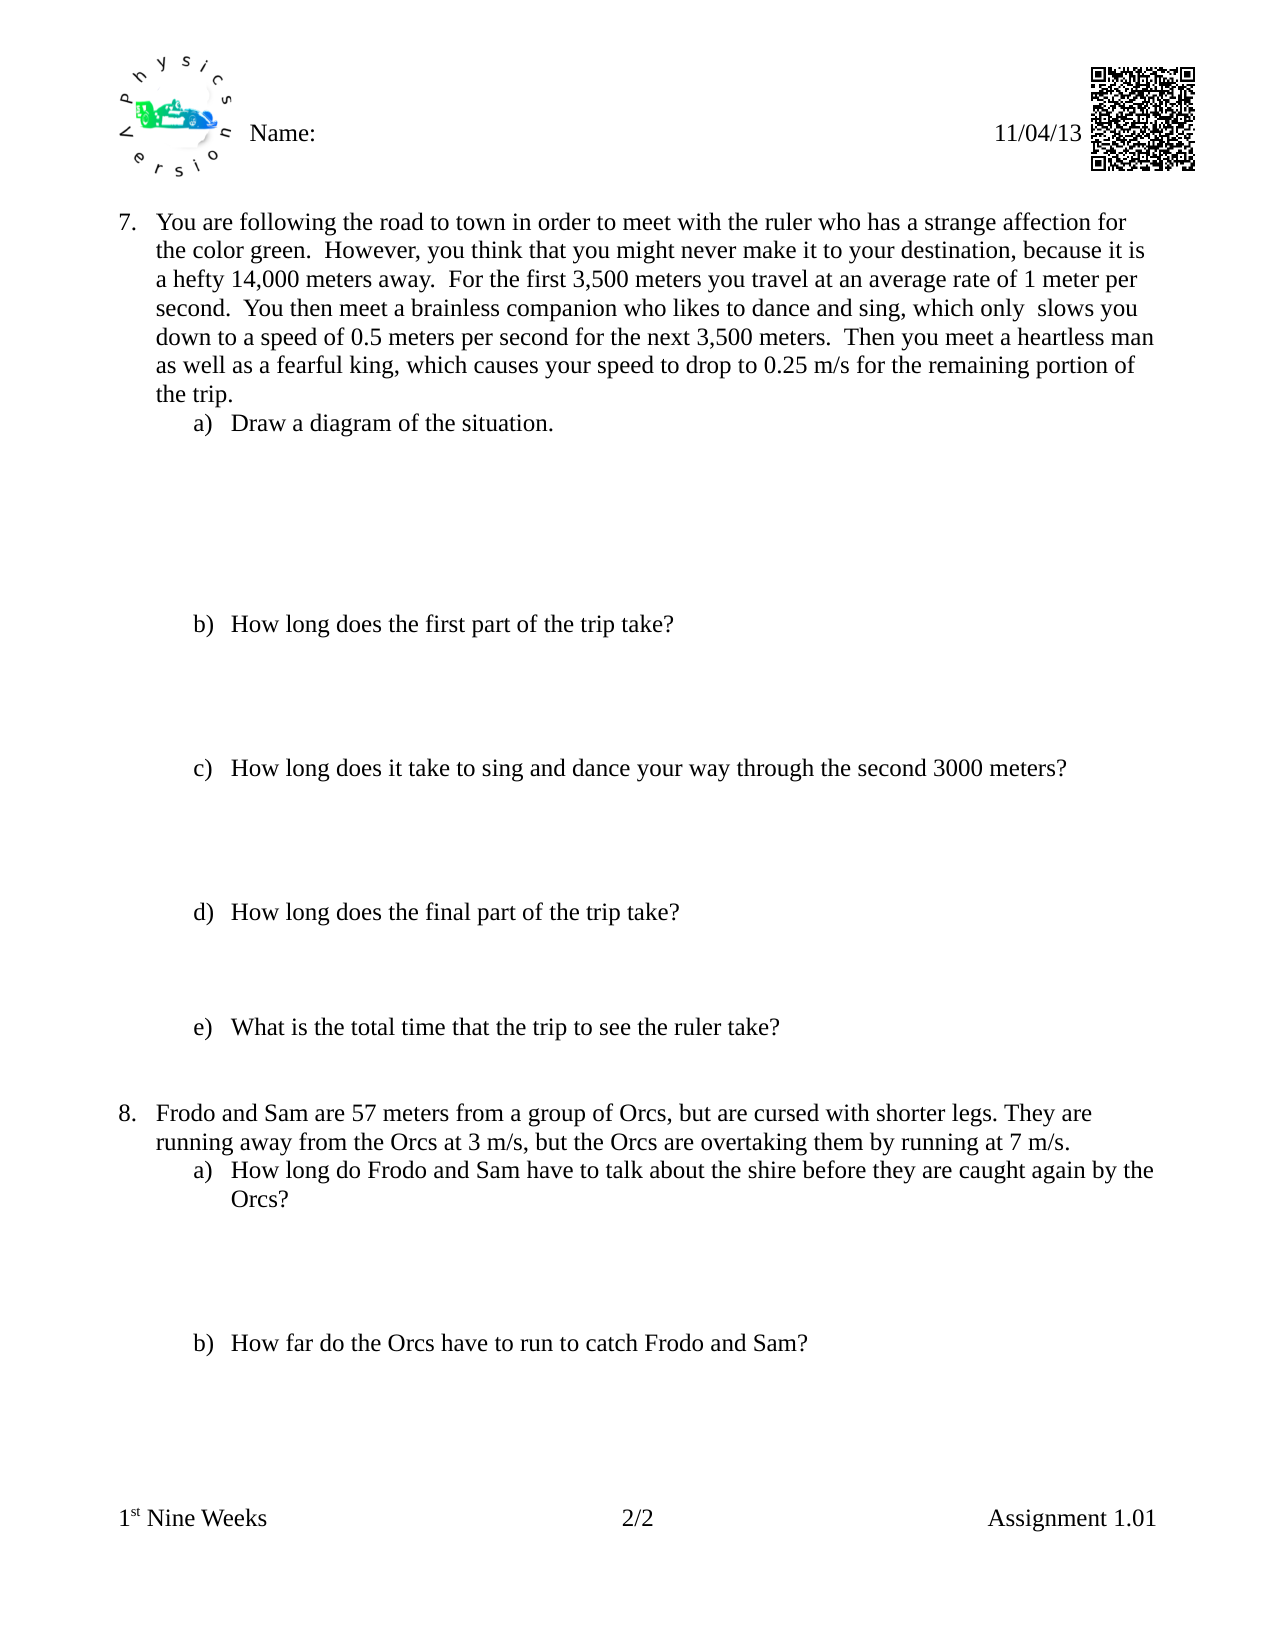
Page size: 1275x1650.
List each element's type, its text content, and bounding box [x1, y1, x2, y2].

list How long does it take to sing and dance your way through the second 3000 meters? [193, 753, 1157, 782]
list Frodo and Sam are 57 meters from a group of Orcs, but are cursed with shorter legs. They are running away from the Orcs at 3 m/s, but the Orcs are overtaking them by running at 7 m/s. [118, 1098, 1157, 1156]
list How long do Frodo and Sam have to talk about the shire before they are caught again by the Orcs? [193, 1156, 1157, 1213]
list What is the total time that the trip to see the ruler take? [193, 1012, 1157, 1041]
list You are following the road to town in order to meet with the ruler who has a strange affection for the color green. However, you think that you might never make it to your destination, because it is a hefty 14,000 meters away. For the first 3,500 meters you travel at an average rate of 1 meter per second. You then meet a brainless companion who likes to dance and sing, which only slows you down to a speed of 0.5 meters per second for the next 3,500 meters. Then you meet a heartless man as well as a fearful king, which causes your speed to drop to 0.25 m/s for the remaining portion of the trip. [118, 207, 1157, 408]
list How long does the final part of the trip take? [193, 897, 1157, 926]
list How long does the first part of the trip take? [193, 609, 1157, 638]
picture [119, 56, 232, 177]
list Draw a diagram of the situation. [193, 408, 1157, 437]
list How far do the Orcs have to run to catch Frodo and Sam? [193, 1328, 1157, 1357]
picture [1082, 58, 1203, 179]
